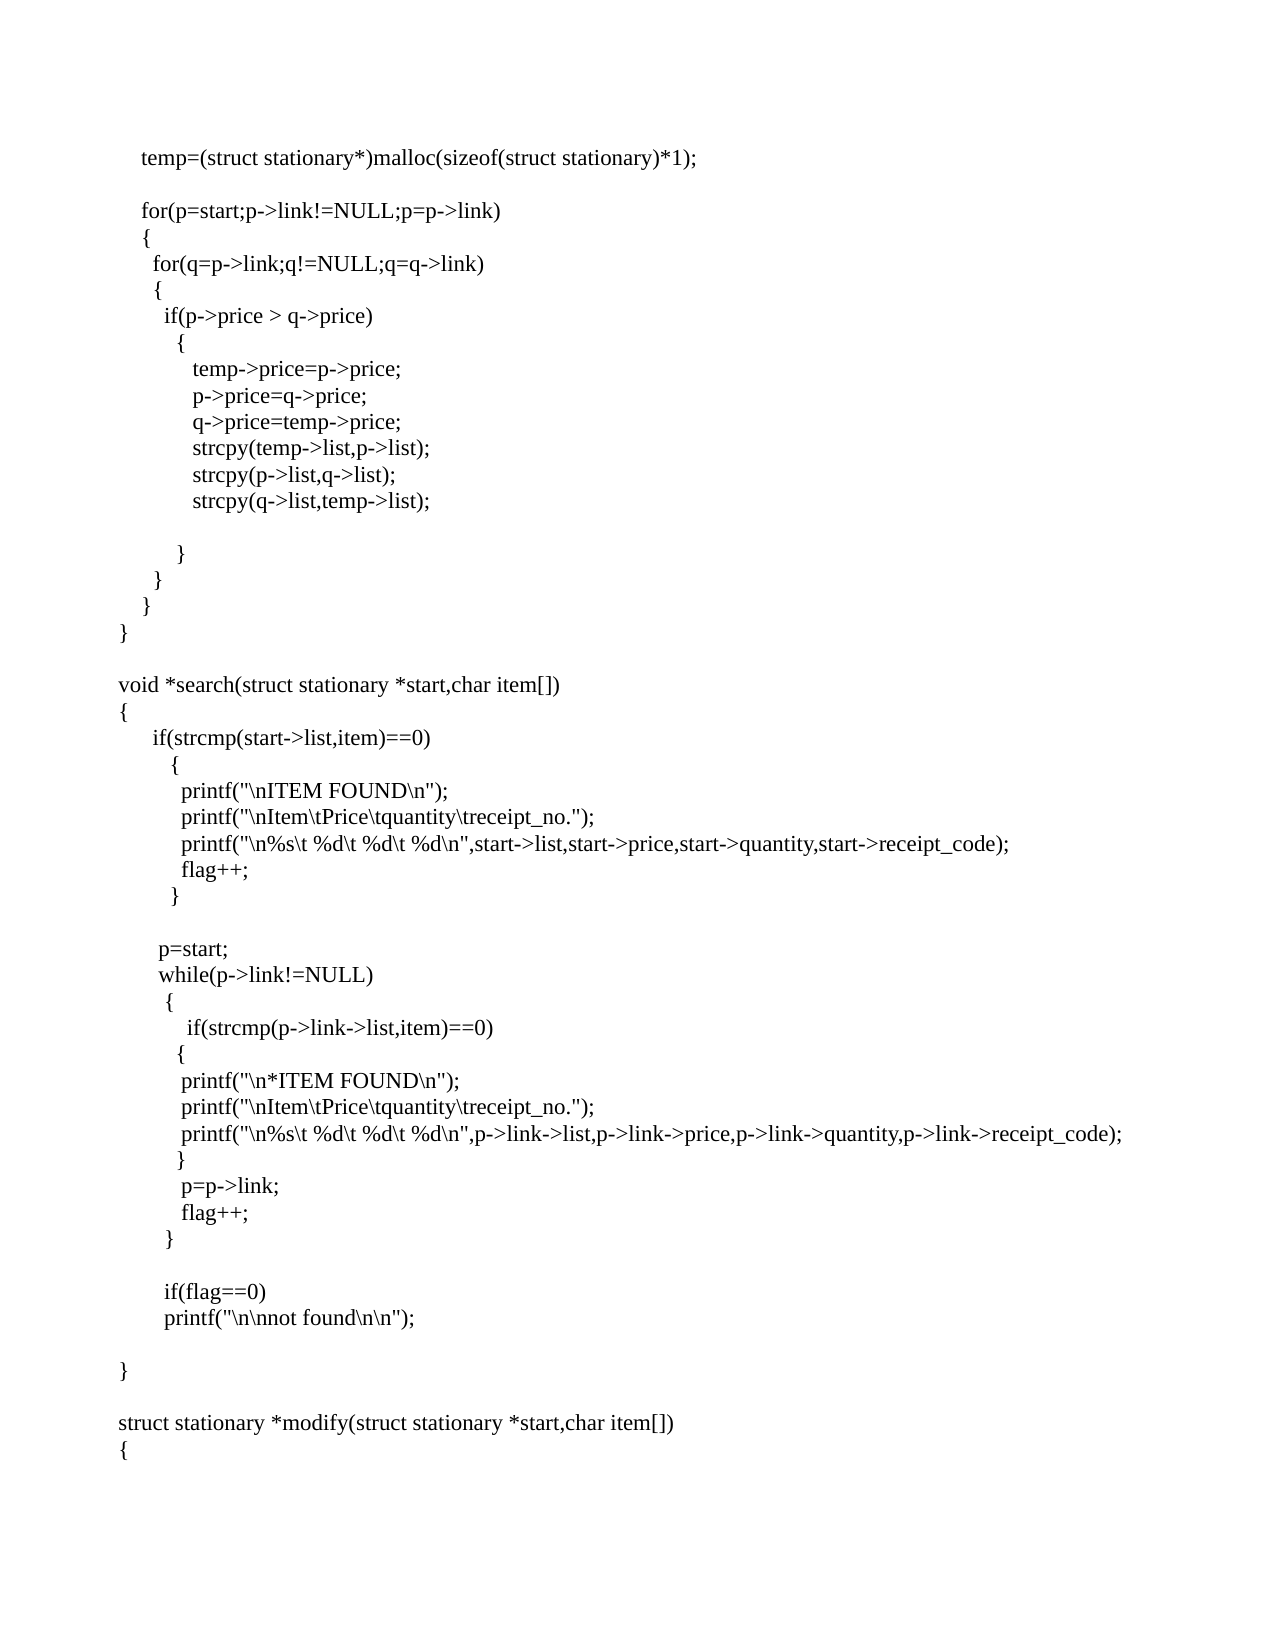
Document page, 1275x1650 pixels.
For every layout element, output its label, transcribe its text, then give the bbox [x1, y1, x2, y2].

text { [118, 329, 1157, 355]
text { [118, 988, 1157, 1014]
text { [118, 276, 1157, 303]
text if(strcmp(p->link->list,item)==0) [118, 1014, 1157, 1041]
text p=p->link; [118, 1172, 1157, 1199]
text printf("\nITEM FOUND\n"); [118, 777, 1157, 803]
text while(p->link!=NULL) [118, 961, 1157, 988]
text p=start; [118, 935, 1157, 961]
text strcpy(temp->list,p->list); [118, 434, 1157, 461]
text } [118, 592, 1157, 619]
text { [118, 698, 1157, 724]
text void *search(struct stationary *start,char item[]) [118, 672, 1157, 698]
text printf("\nItem\tPrice\tquantity\treceipt_no."); [118, 1093, 1157, 1119]
text printf("\n%s\t %d\t %d\t %d\n",p->link->list,p->link->price,p->link->quantity,p->link->receipt_code); [118, 1119, 1157, 1146]
text p->price=q->price; [118, 382, 1157, 408]
text printf("\nItem\tPrice\tquantity\treceipt_no."); [118, 803, 1157, 830]
text temp->price=p->price; [118, 355, 1157, 382]
text struct stationary *modify(struct stationary *start,char item[]) [118, 1409, 1157, 1436]
text flag++; [118, 1199, 1157, 1225]
text } [118, 1225, 1157, 1251]
text } [118, 566, 1157, 592]
text } [118, 619, 1157, 645]
text { [118, 1041, 1157, 1067]
text } [118, 882, 1157, 909]
text if(strcmp(start->list,item)==0) [118, 724, 1157, 751]
text { [118, 1436, 1157, 1462]
text strcpy(p->list,q->list); [118, 461, 1157, 487]
text if(p->price > q->price) [118, 303, 1157, 329]
text { [118, 751, 1157, 777]
text if(flag==0) [118, 1278, 1157, 1304]
text flag++; [118, 856, 1157, 882]
text for(q=p->link;q!=NULL;q=q->link) [118, 250, 1157, 276]
text for(p=start;p->link!=NULL;p=p->link) [118, 197, 1157, 223]
text strcpy(q->list,temp->list); [118, 487, 1157, 513]
text printf("\n%s\t %d\t %d\t %d\n",start->list,start->price,start->quantity,start->receipt_code); [118, 830, 1157, 856]
text printf("\n\nnot found\n\n"); [118, 1304, 1157, 1330]
text } [118, 1357, 1157, 1383]
text q->price=temp->price; [118, 408, 1157, 434]
text printf("\n*ITEM FOUND\n"); [118, 1067, 1157, 1093]
text } [118, 540, 1157, 566]
text } [118, 1146, 1157, 1172]
text { [118, 223, 1157, 250]
text temp=(struct stationary*)malloc(sizeof(struct stationary)*1); [118, 144, 1157, 171]
